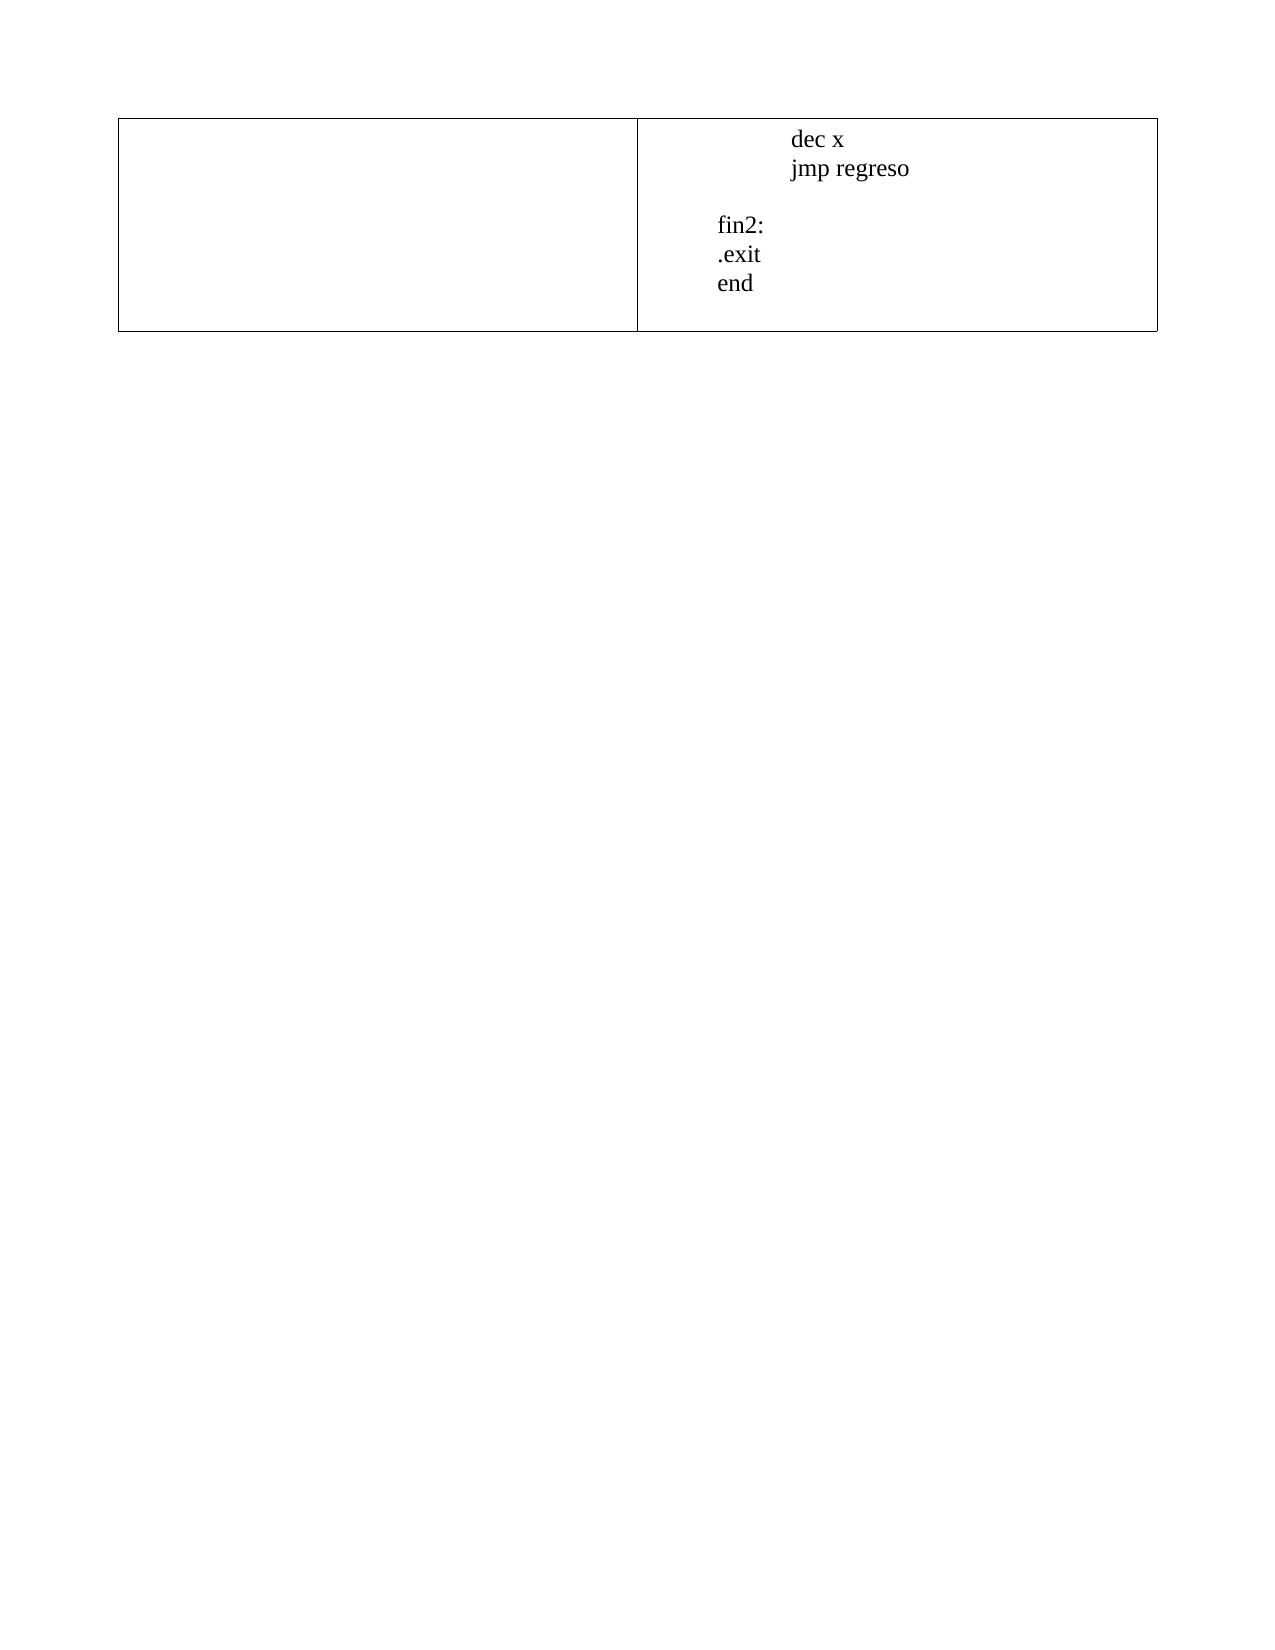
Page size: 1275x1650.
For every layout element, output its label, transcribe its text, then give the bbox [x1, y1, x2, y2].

table_cell dec x jmp regreso fin2: .exit end [638, 119, 1157, 331]
table_cell [119, 119, 637, 331]
